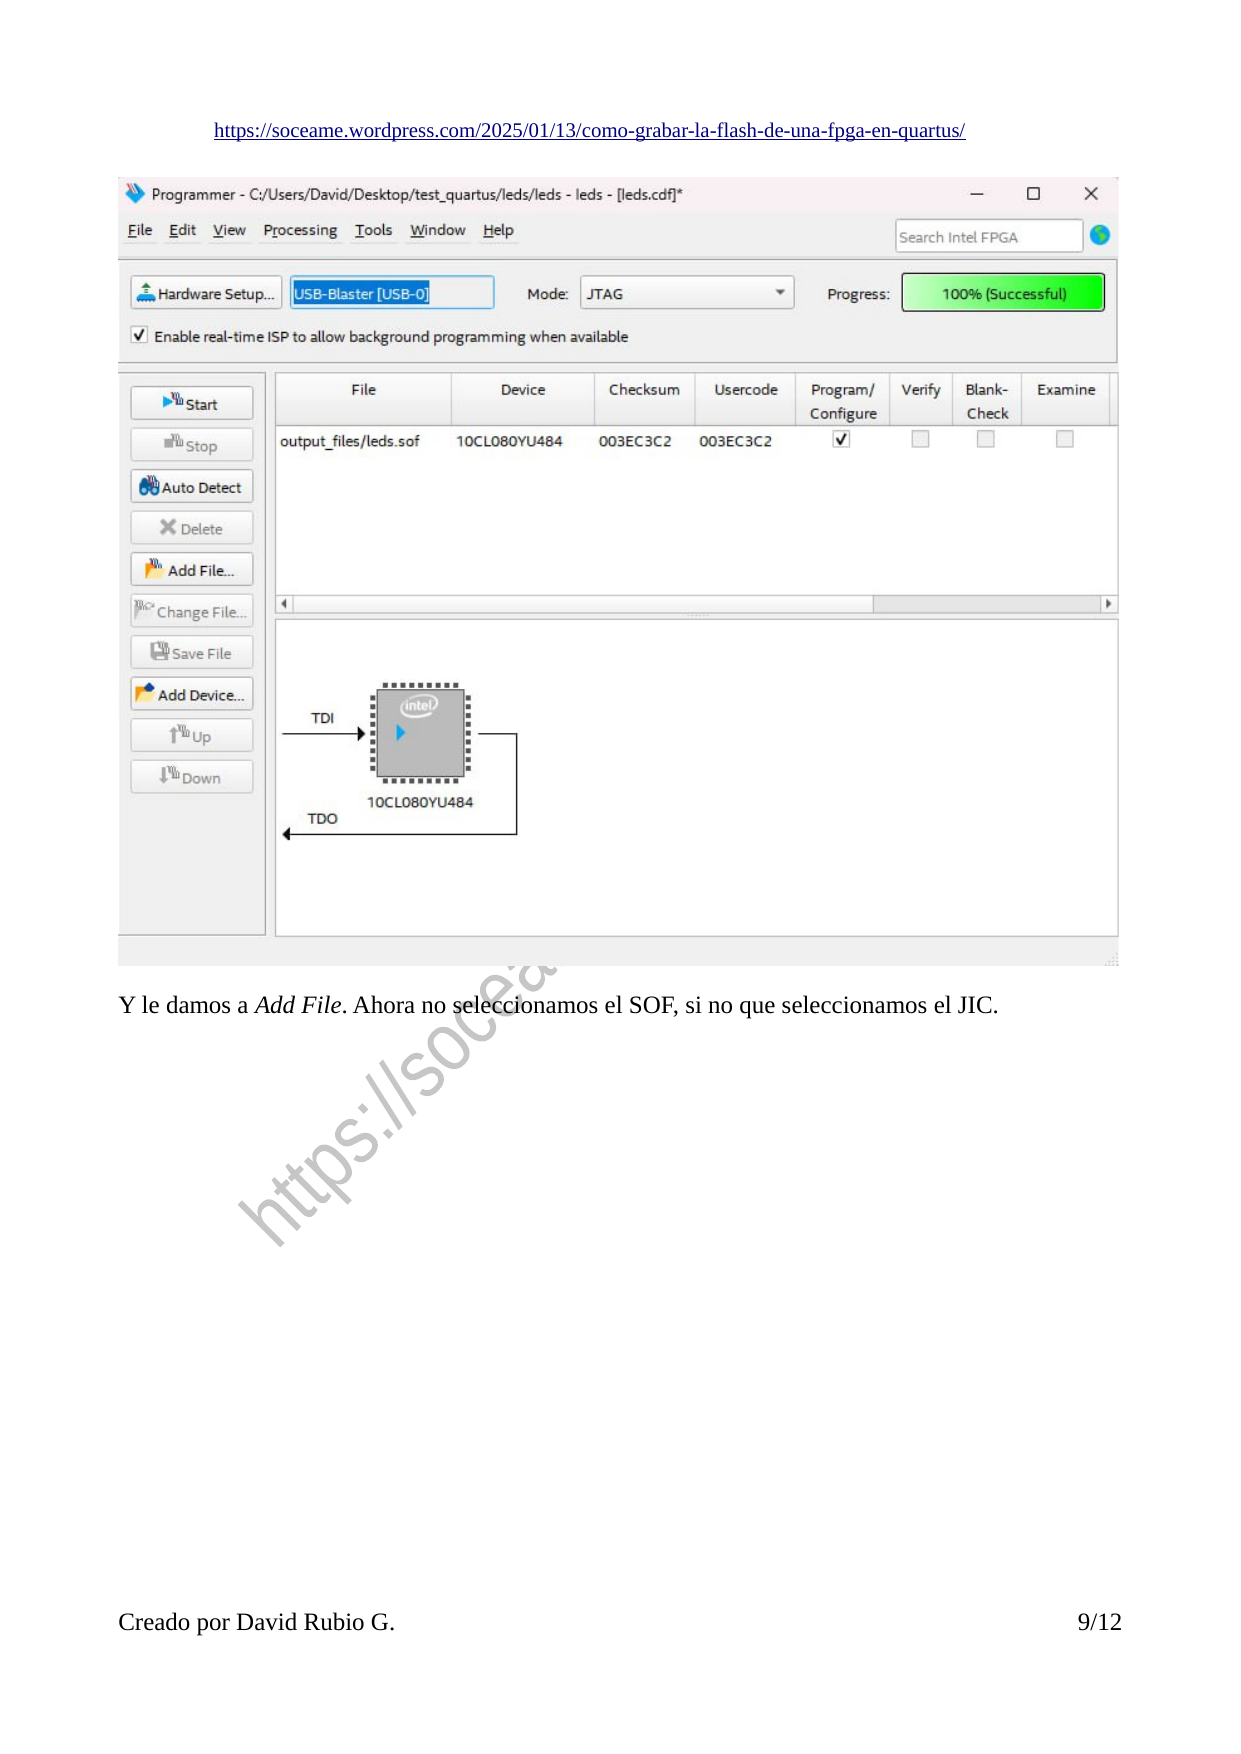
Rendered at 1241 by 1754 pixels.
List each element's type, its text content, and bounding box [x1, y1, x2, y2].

text Y le damos a Add File. Ahora no seleccionamos el SOF, si no que seleccionamos el JIC. [118, 990, 1122, 1018]
picture [118, 177, 1119, 966]
